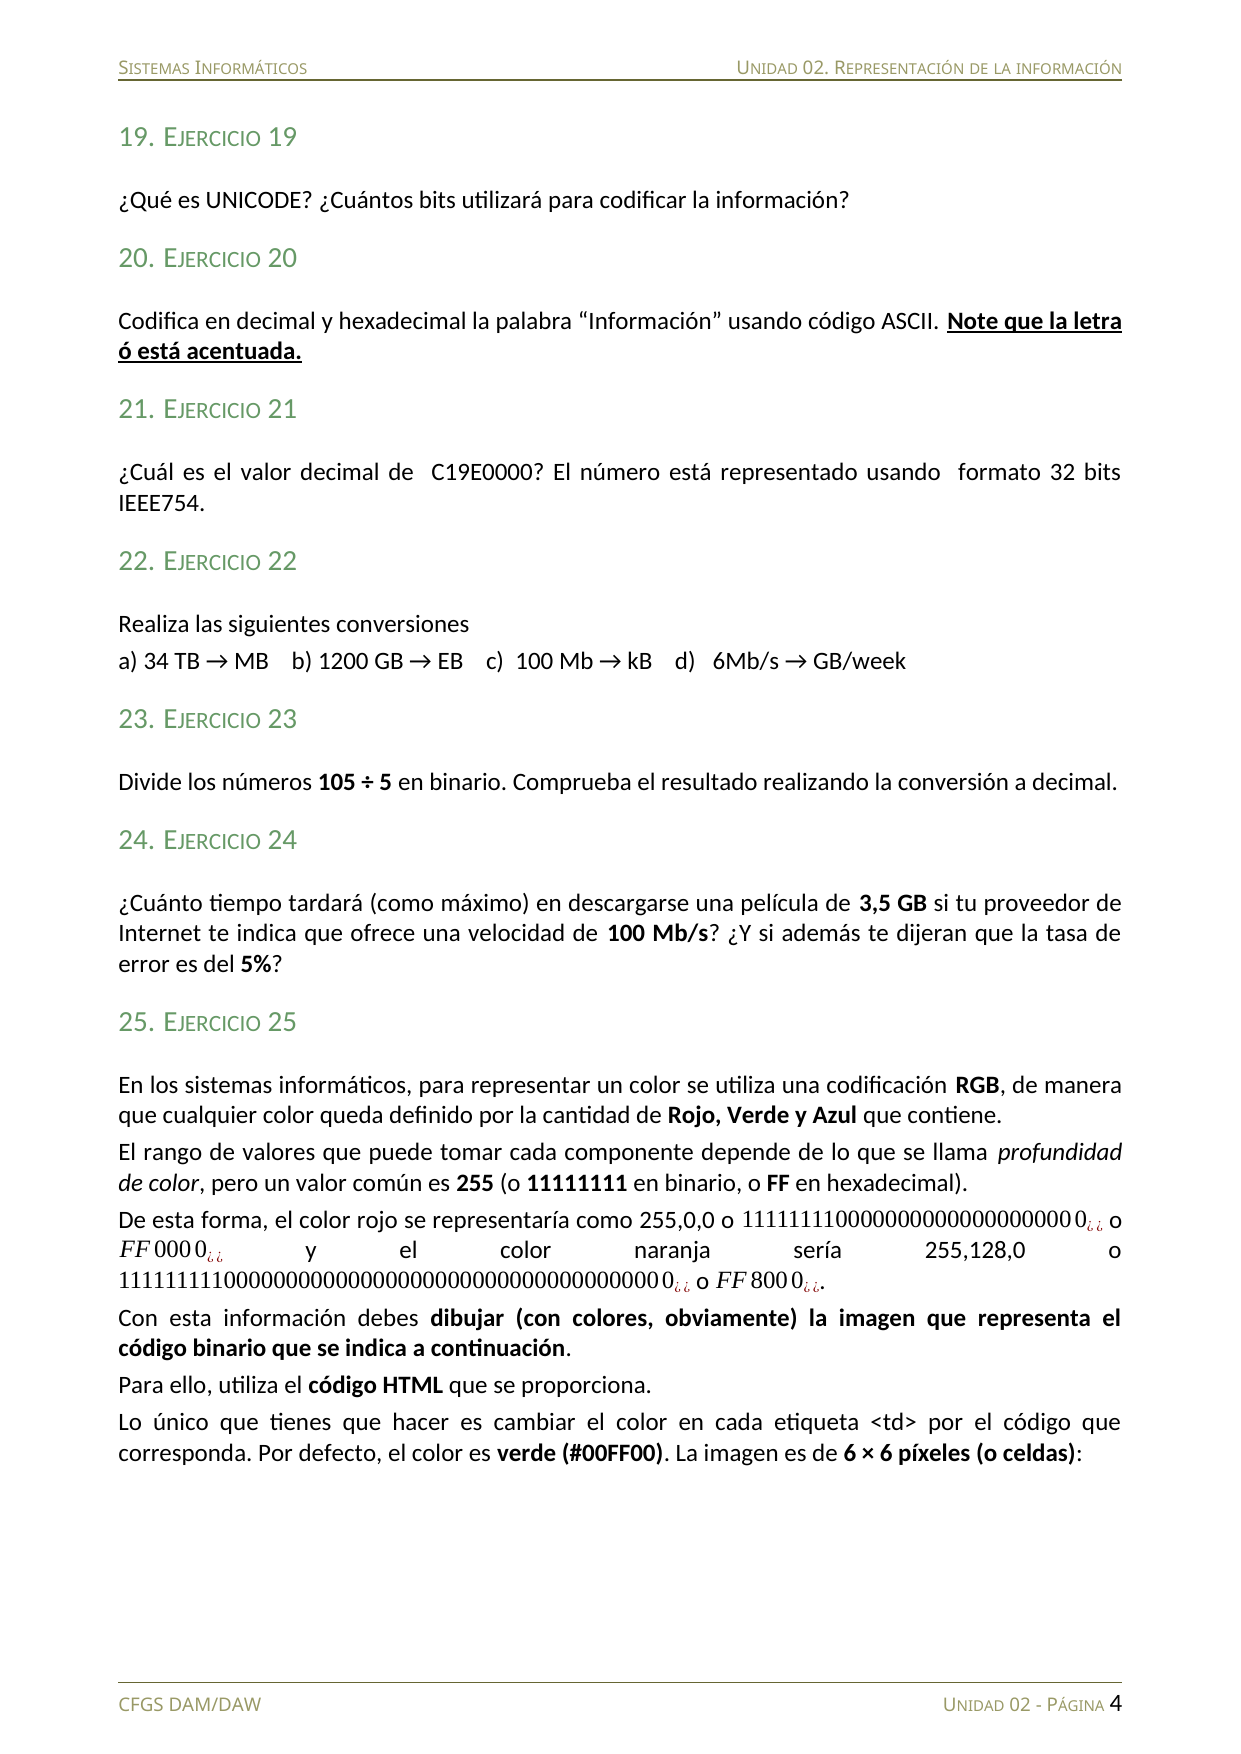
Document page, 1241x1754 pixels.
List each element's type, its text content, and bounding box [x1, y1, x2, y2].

subtitle Ejercicio 21 [118, 391, 1122, 426]
text ¿Cuánto tiempo tardará (como máximo) en descargarse una película de 3,5 GB si tu proveedor de Internet te indica que ofrece una velocidad de 100 Mb/s? ¿Y si además te dijeran que la tasa de error es del 5%? [118, 887, 1122, 978]
text ¿Qué es UNICODE? ¿Cuántos bits utilizará para codificar la información? [118, 184, 1122, 214]
subtitle Ejercicio 19 [118, 118, 1122, 154]
subtitle Ejercicio 20 [118, 239, 1122, 275]
subtitle Ejercicio 25 [118, 1003, 1122, 1039]
subtitle Ejercicio 23 [118, 700, 1122, 736]
text Codifica en decimal y hexadecimal la palabra “Información” usando código ASCII. Note que la letra ó está acentuada. [118, 305, 1122, 366]
text Lo único que tienes que hacer es cambiar el color en cada etiqueta <td> por el código que corresponda. Por defecto, el color es verde (#00FF00). La imagen es de 6 × 6 píxeles (o celdas): [118, 1407, 1122, 1468]
text El rango de valores que puede tomar cada componente depende de lo que se llama profundidad de color, pero un valor común es 255 (o 11111111 en binario, o FF en hexadecimal). [118, 1137, 1122, 1198]
text Realiza las siguientes conversiones [118, 608, 1122, 638]
text En los sistemas informáticos, para representar un color se utiliza una codificación RGB, de manera que cualquier color queda definido por la cantidad de Rojo, Verde y Azul que contiene. [118, 1069, 1122, 1130]
text Para ello, utiliza el código HTML que se proporciona. [118, 1369, 1122, 1400]
subtitle Ejercicio 24 [118, 821, 1122, 857]
subtitle Ejercicio 22 [118, 542, 1122, 578]
text Con esta información debes dibujar (con colores, obviamente) la imagen que representa el código binario que se indica a continuación. [118, 1302, 1122, 1363]
text a) 34 TB → MB b) 1200 GB → EB c) 100 Mb → kB d) 6Mb/s → GB/week [118, 645, 1122, 675]
text De esta forma, el color rojo se representaría como 255,0,0 o o y el color naranja sería 255,128,0 o o . [118, 1204, 1122, 1296]
text Divide los números 105 ÷ 5 en binario. Comprueba el resultado realizando la conversión a decimal. [118, 766, 1122, 796]
text ¿Cuál es el valor decimal de C19E0000? El número está representado usando formato 32 bits IEEE754. [118, 456, 1122, 517]
